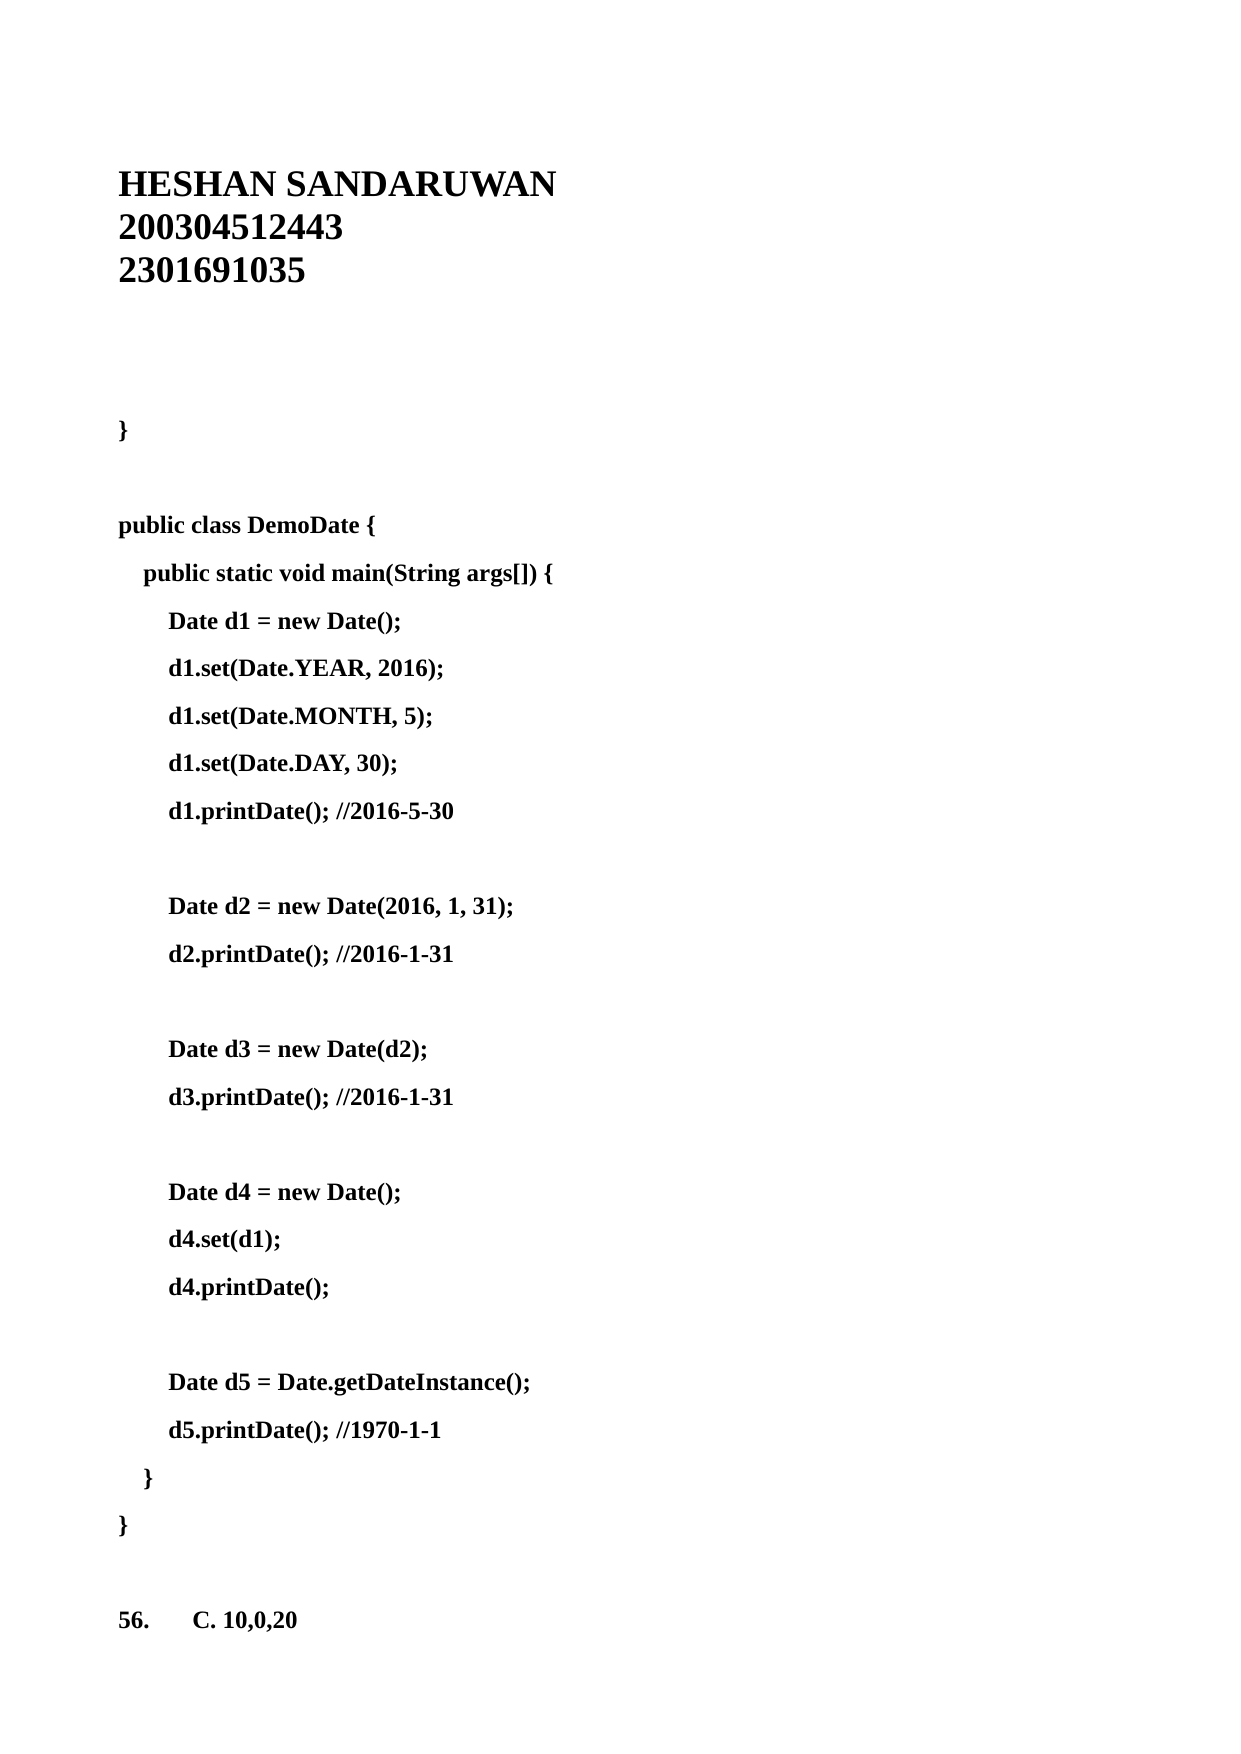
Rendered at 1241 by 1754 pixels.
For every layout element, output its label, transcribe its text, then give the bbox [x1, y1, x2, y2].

text d5.printDate(); //1970-1-1 [118, 1415, 1122, 1444]
text 56. C. 10,0,20 [118, 1605, 1122, 1634]
text Date d1 = new Date(); [118, 606, 1122, 634]
text d1.set(Date.YEAR, 2016); [118, 653, 1122, 682]
text public class DemoDate { [118, 511, 1122, 539]
text public static void main(String args[]) { [118, 558, 1122, 587]
text } [118, 1463, 1122, 1491]
text Date d4 = new Date(); [118, 1177, 1122, 1206]
text d1.printDate(); //2016-5-30 [118, 796, 1122, 825]
text Date d3 = new Date(d2); [118, 1034, 1122, 1063]
text Date d2 = new Date(2016, 1, 31); [118, 891, 1122, 920]
text d1.set(Date.MONTH, 5); [118, 701, 1122, 730]
text d2.printDate(); //2016-1-31 [118, 939, 1122, 968]
text Date d5 = Date.getDateInstance(); [118, 1367, 1122, 1396]
text } [118, 1510, 1122, 1539]
text d4.set(d1); [118, 1224, 1122, 1253]
text d4.printDate(); [118, 1272, 1122, 1301]
text } [118, 415, 1122, 444]
text d1.set(Date.DAY, 30); [118, 748, 1122, 777]
text d3.printDate(); //2016-1-31 [118, 1082, 1122, 1111]
